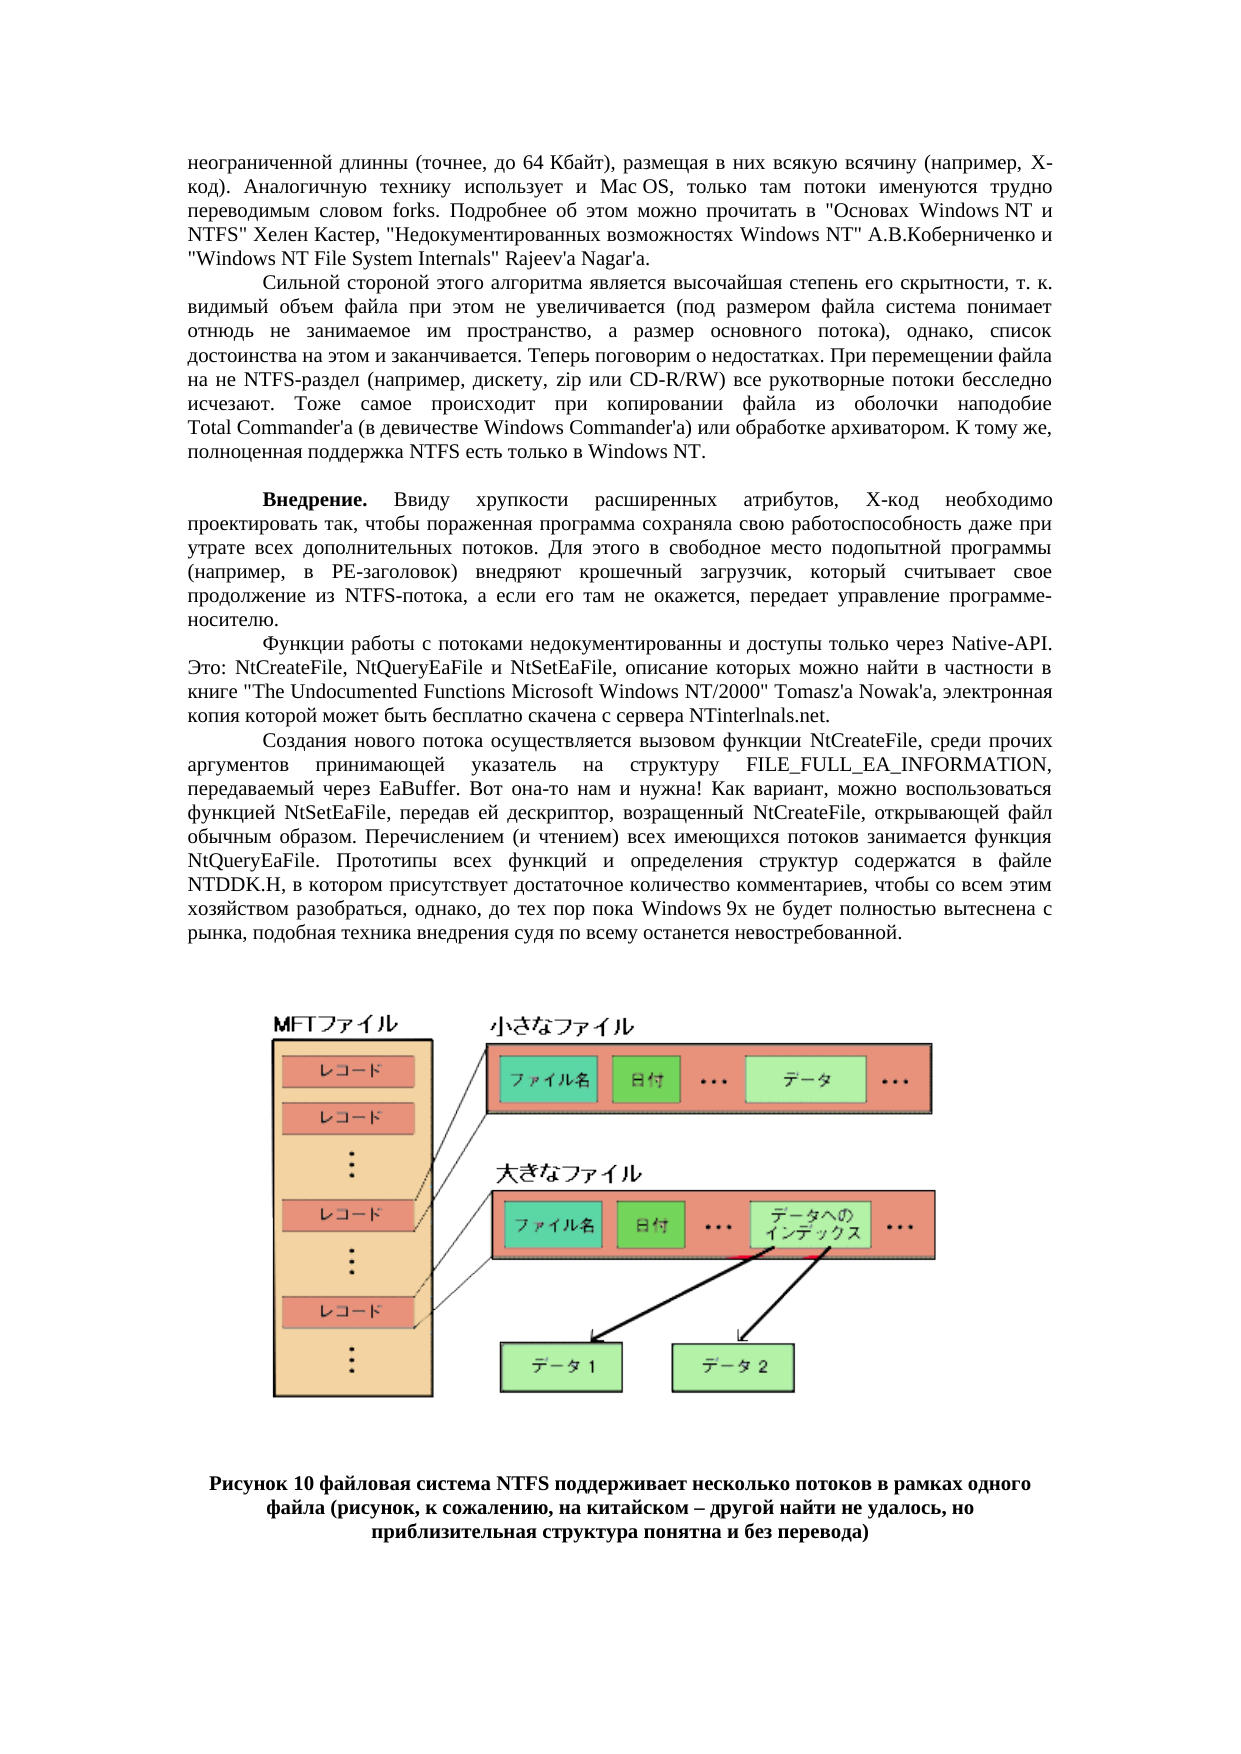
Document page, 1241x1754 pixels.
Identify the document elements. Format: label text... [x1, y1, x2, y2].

text Создания нового потока осуществляется вызовом функции NtCreateFile, среди прочих аргументов принимающей указатель на структуру FILE_FULL_EA_INFORMATION, передаваемый через EaBuffer. Вот она-то нам и нужна! Как вариант, можно воспользоваться функцией NtSetEaFile, передав ей дескриптор, возращенный NtCreateFile, открывающей файл обычным образом. Перечислением (и чтением) всех имеющихся потоков занимается функция NtQueryEaFile. Прототипы всех функций и определения структур содержатся в файле NTDDK.H, в котором присутствует достаточное количество комментариев, чтобы со всем этим хозяйством разобраться, однако, до тех пор пока Windows 9x не будет полностью вытеснена с рынка, подобная техника внедрения судя по всему останется невостребованной. [187, 727, 1053, 944]
picture [187, 968, 969, 1459]
text Сильной стороной этого алгоритма является высочайшая степень его скрытности, т. к. видимый объем файла при этом не увеличивается (под размером файла система понимает отнюдь не занимаемое им пространство, а размер основного потока), однако, список достоинства на этом и заканчивается. Теперь поговорим о недостатках. При перемещении файла на не NTFS-раздел (например, дискету, zip или CD-R/RW) все рукотворные потоки бесследно исчезают. Тоже самое происходит при копировании файла из оболочки наподобие Total Commander'а (в девичестве Windows Commander'а) или обработке архиватором. К тому же, полноценная поддержка NTFS есть только в Windows NT. [187, 270, 1053, 463]
text Внедрение. Ввиду хрупкости расширенных атрибутов, X-код необходимо проектировать так, чтобы пораженная программа сохраняла свою работоспособность даже при утрате всех дополнительных потоков. Для этого в свободное место подопытной программы (например, в PE-заголовок) внедряют крошечный загрузчик, который считывает свое продолжение из NTFS-потока, а если его там не окажется, передает управление программе-носителю. [187, 487, 1053, 631]
text неограниченной длинны (точнее, до 64 Кбайт), размещая в них всякую всячину (например, X-код). Аналогичную технику использует и Mac OS, только там потоки именуются трудно переводимым словом forks. Подробнее об этом можно прочитать в "Основах Windows NT и NTFS" Хелен Кастер, "Недокументированных возможностях Windows NT" А.В.Коберниченко и "Windows NT File System Internals" Rajeev'а Nagar'а. [187, 150, 1053, 270]
text Функции работы с потоками недокументированны и доступы только через Native-API. Это: NtCreateFile, NtQueryEaFile и NtSetEaFile, описание которых можно найти в частности в книге "The Undocumented Functions Microsoft Windows NT/2000" Tomasz'а Nowak'а, электронная копия которой может быть бесплатно скачена с сервера NTinterlnals.net. [187, 631, 1053, 727]
text Рисунок 10 файловая система NTFS поддерживает несколько потоков в рамках одного файла (рисунок, к сожалению, на китайском – другой найти не удалось, но приблизительная структура понятна и без перевода) [187, 1471, 1053, 1543]
